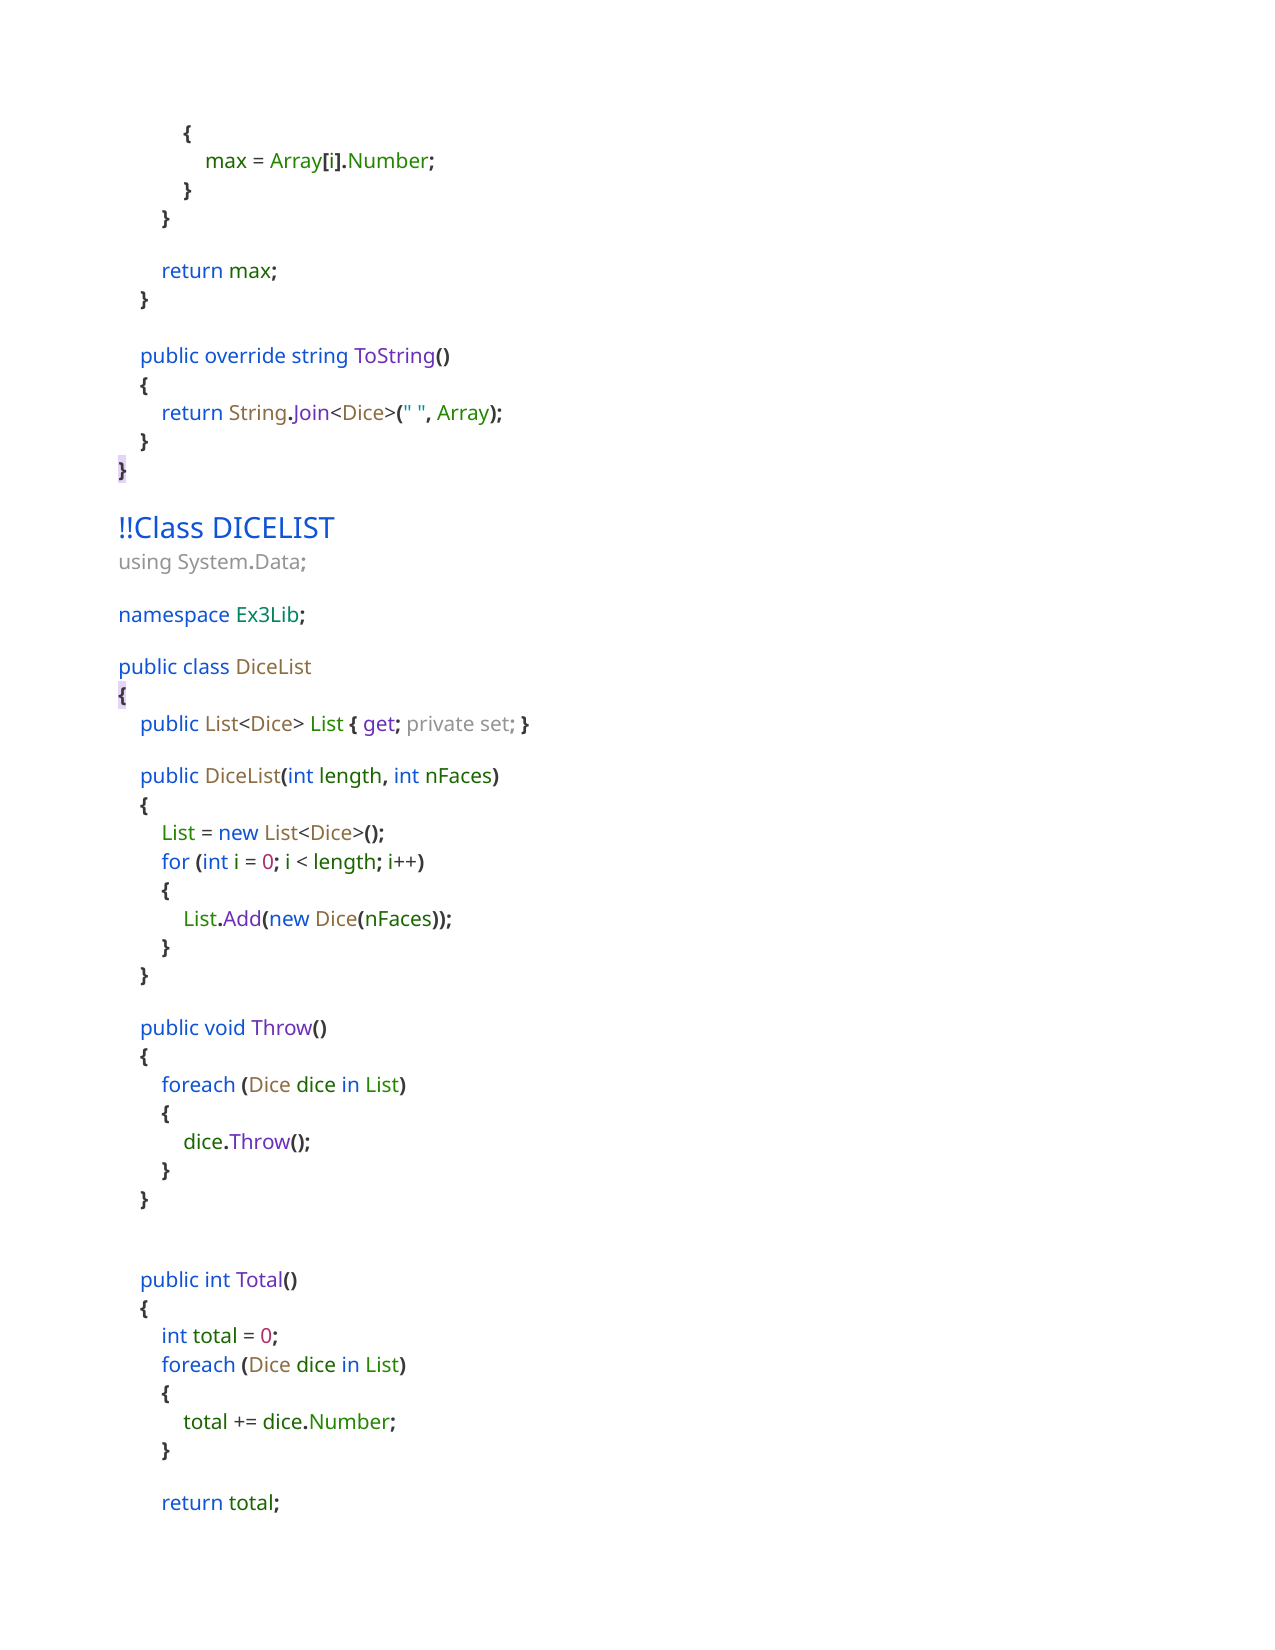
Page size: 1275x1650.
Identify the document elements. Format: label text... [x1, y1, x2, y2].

text using System.Data; namespace Ex3Lib; public class DiceList { public List<Dice> List { get; private set; } public DiceList(int length, int nFaces) { List = new List<Dice>(); for (int i = 0; i < length; i++) { List.Add(new Dice(nFaces)); } } public void Throw() { foreach (Dice dice in List) { dice.Throw(); } } public int Total() { int total = 0; foreach (Dice dice in List) { total += dice.Number; } return total; [118, 547, 1157, 1516]
text !!Class DICELIST [118, 507, 1157, 547]
text { max = Array[i].Number; } } return max; } public override string ToString() { return String.Join<Dice>(" ", Array); } } [118, 118, 1157, 483]
